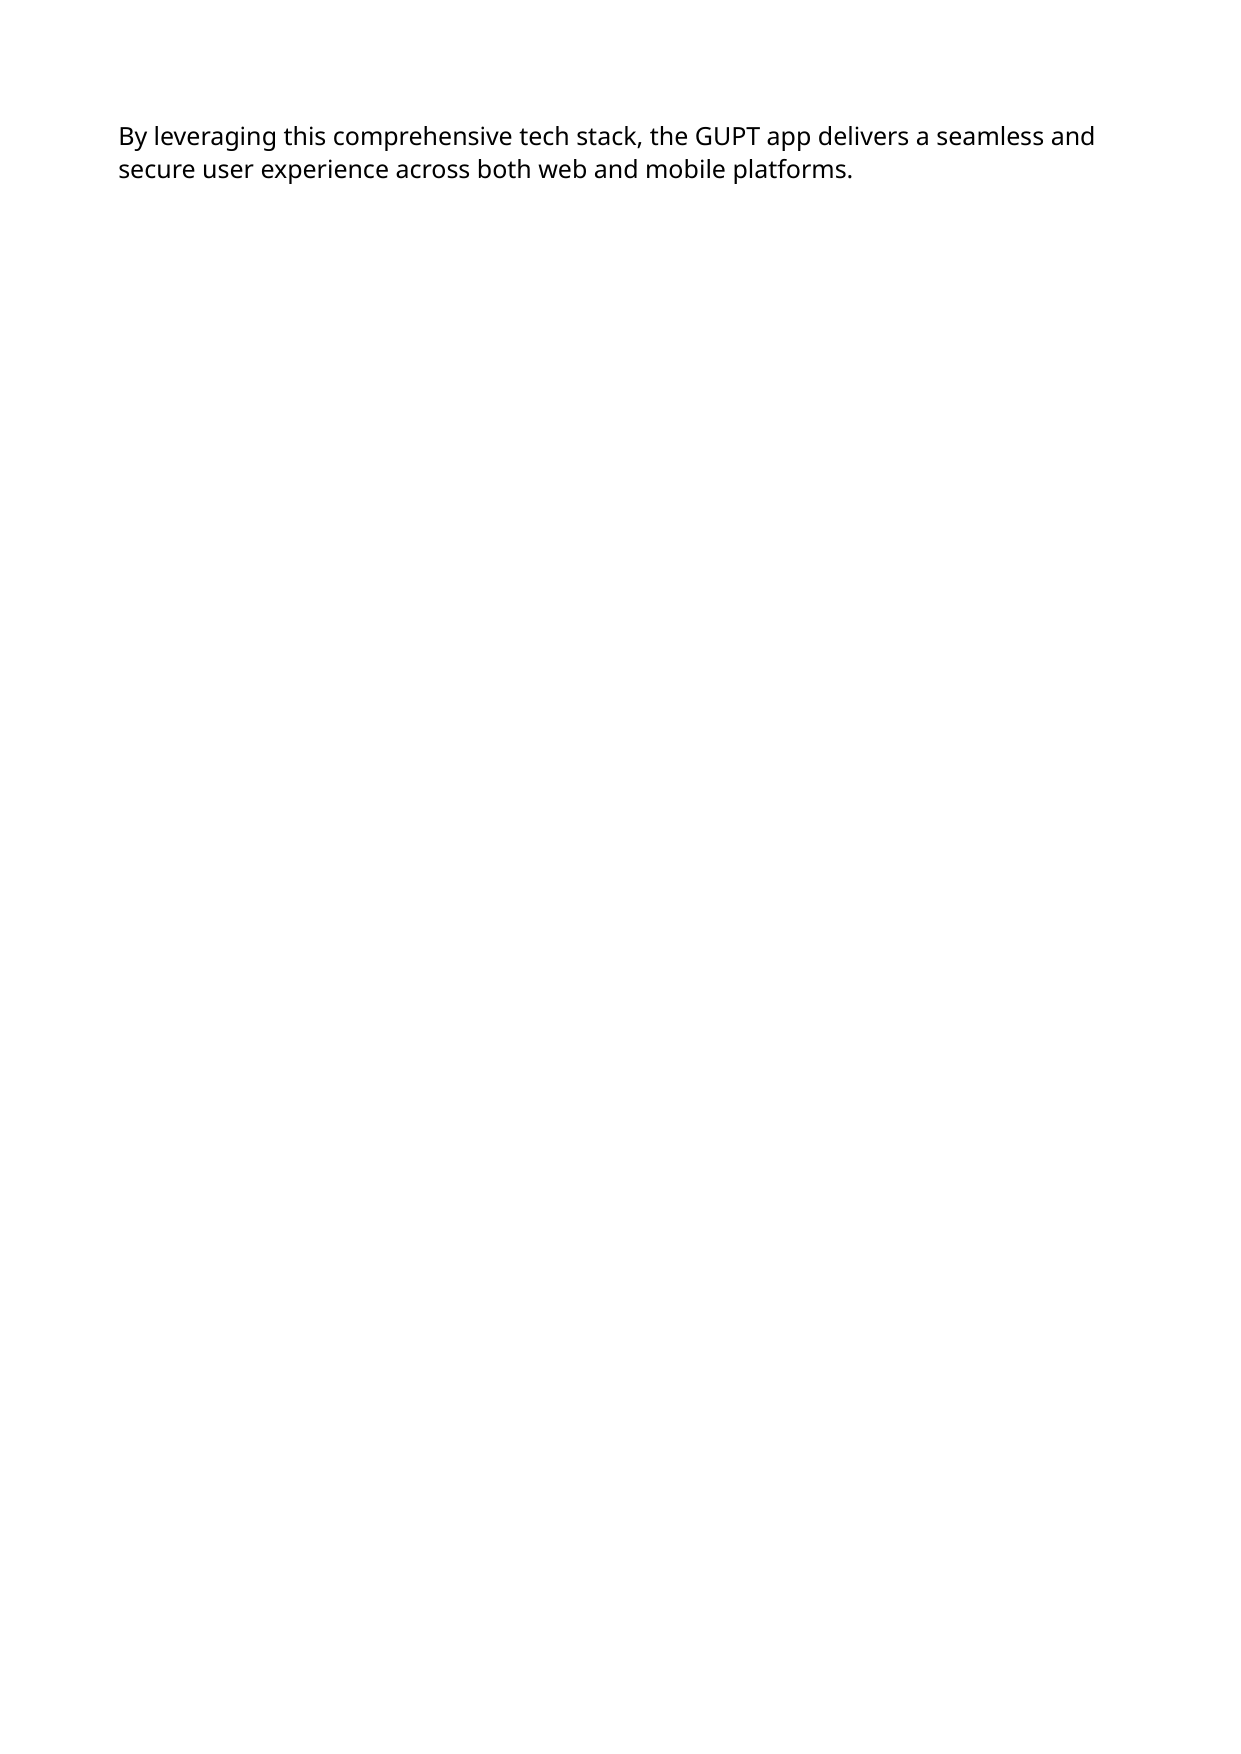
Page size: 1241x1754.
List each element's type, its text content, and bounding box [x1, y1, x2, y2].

text By leveraging this comprehensive tech stack, the GUPT app delivers a seamless and secure user experience across both web and mobile platforms. [118, 118, 1122, 186]
